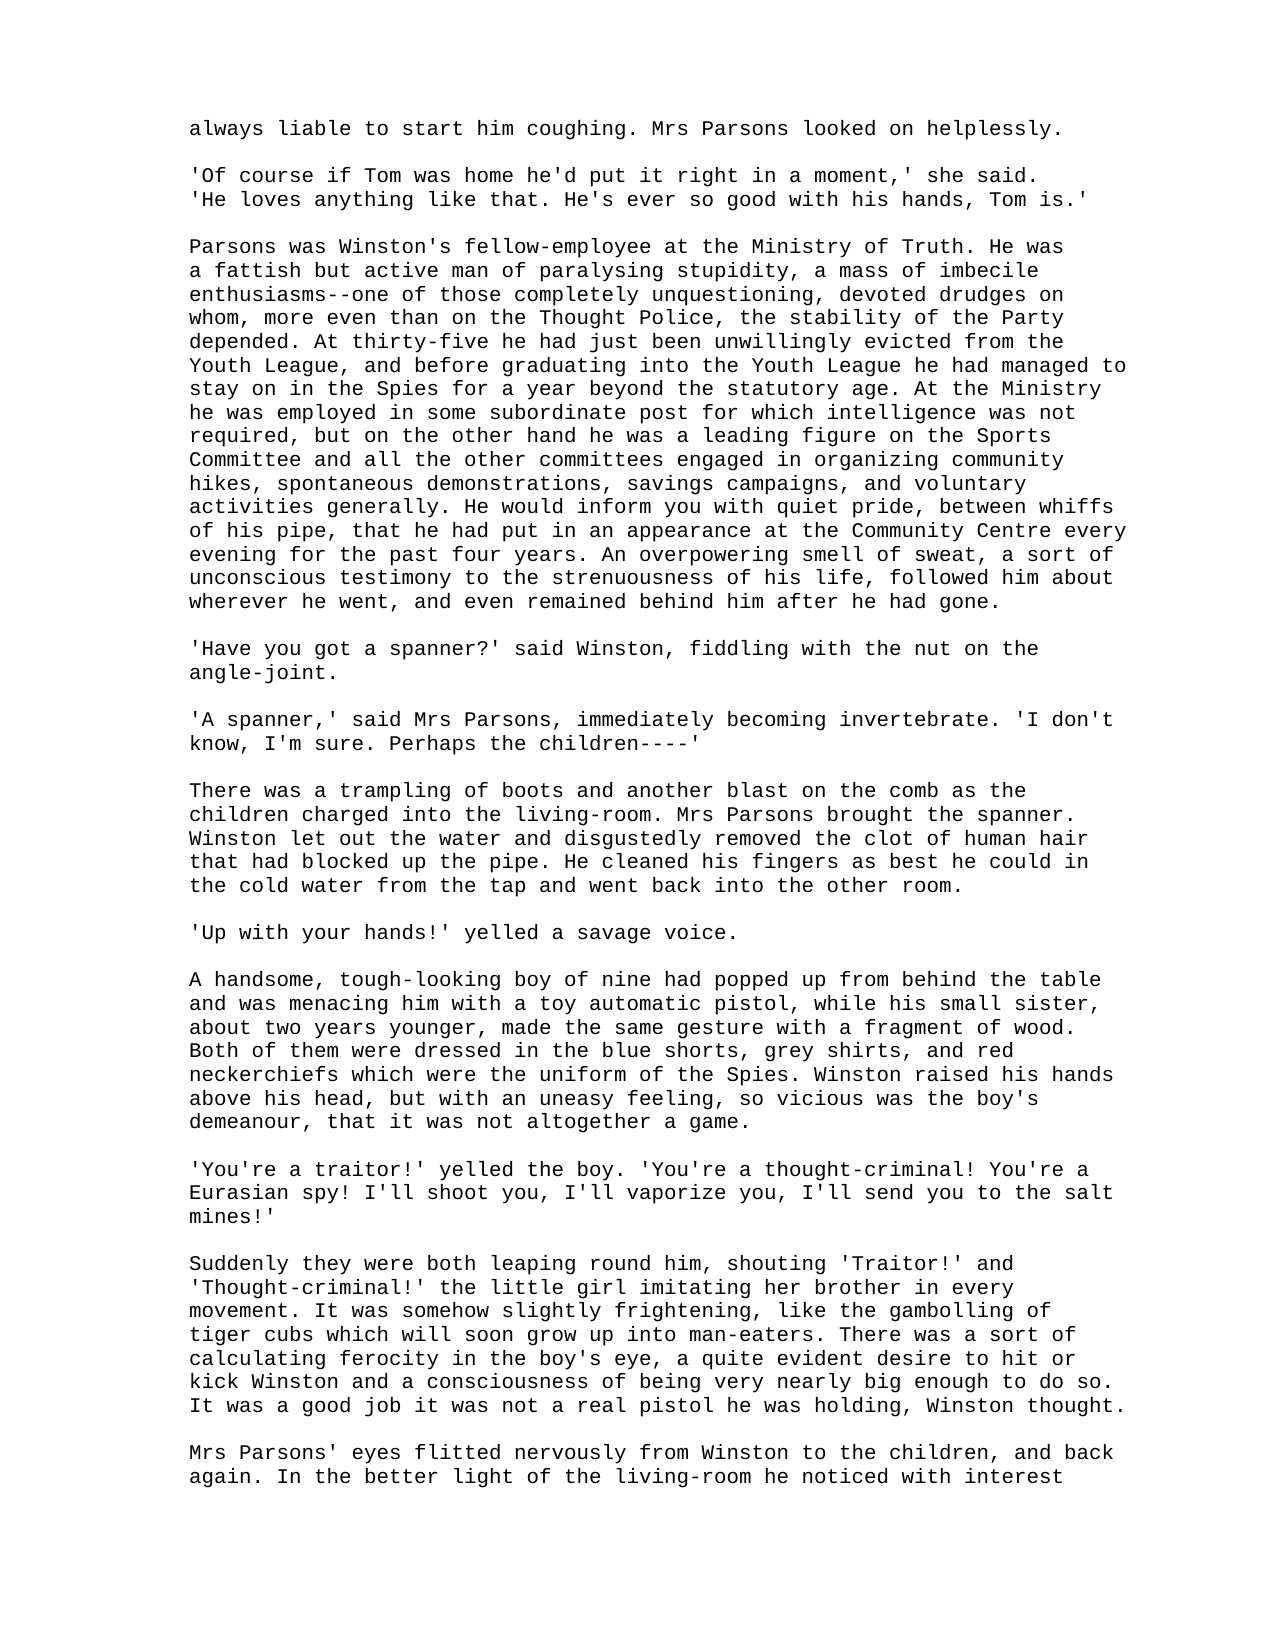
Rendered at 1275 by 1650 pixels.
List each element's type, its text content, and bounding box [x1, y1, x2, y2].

text about two years younger, made the same gesture with a fragment of wood. [189, 1017, 1185, 1040]
text above his head, but with an uneasy feeling, so vicious was the boy's [189, 1088, 1185, 1111]
text hikes, spontaneous demonstrations, savings campaigns, and voluntary [189, 473, 1185, 496]
text again. In the better light of the living-room he noticed with interest [189, 1466, 1185, 1489]
text of his pipe, that he had put in an appearance at the Community Centre every [189, 520, 1185, 544]
text movement. It was somehow slightly frightening, like the gambolling of [189, 1300, 1185, 1324]
text required, but on the other hand he was a leading figure on the Sports [189, 426, 1185, 449]
text Winston let out the water and disgustedly removed the clot of human hair [189, 827, 1185, 851]
text and was menacing him with a toy automatic pistol, while his small sister, [189, 993, 1185, 1017]
text Committee and all the other committees engaged in organizing community [189, 449, 1185, 473]
text Eurasian spy! I'll shoot you, I'll vaporize you, I'll send you to the salt [189, 1182, 1185, 1206]
text stay on in the Spies for a year beyond the statutory age. At the Ministry [189, 378, 1185, 402]
text that had blocked up the pipe. He cleaned his fingers as best he could in [189, 851, 1185, 875]
text enthusiasms--one of those completely unquestioning, devoted drudges on [189, 284, 1185, 307]
text kick Winston and a consciousness of being very nearly big enough to do so. [189, 1371, 1185, 1395]
text he was employed in some subordinate post for which intelligence was not [189, 402, 1185, 426]
text a fattish but active man of paralysing stupidity, a mass of imbecile [189, 260, 1185, 284]
text angle-joint. 'A spanner,' said Mrs Parsons, immediately becoming invertebrate. 'I don't [189, 662, 1185, 733]
text unconscious testimony to the strenuousness of his life, followed him about [189, 567, 1185, 591]
text activities generally. He would inform you with quiet pride, between whiffs [189, 496, 1185, 520]
text know, I'm sure. Perhaps the children----' There was a trampling of boots and another blast on the comb as the [189, 733, 1185, 804]
text tiger cubs which will soon grow up into man-eaters. There was a sort of [189, 1324, 1185, 1348]
text neckerchiefs which were the uniform of the Spies. Winston raised his hands [189, 1064, 1185, 1088]
text demeanour, that it was not altogether a game. 'You're a traitor!' yelled the boy. 'You're a thought-criminal! You're a [189, 1111, 1185, 1182]
text Both of them were dressed in the blue shorts, grey shirts, and red [189, 1040, 1185, 1064]
text It was a good job it was not a real pistol he was holding, Winston thought. Mrs Parsons' eyes flitted nervously from Winston to the children, and back [189, 1395, 1185, 1466]
text evening for the past four years. An overpowering smell of sweat, a sort of [189, 544, 1185, 567]
text mines!' Suddenly they were both leaping round him, shouting 'Traitor!' and [189, 1206, 1185, 1277]
text Youth League, and before graduating into the Youth League he had managed to [189, 354, 1185, 378]
text 'He loves anything like that. He's ever so good with his hands, Tom is.' Parsons was Winston's fellow-employee at the Ministry of Truth. He was [189, 189, 1185, 260]
text whom, more even than on the Thought Police, the stability of the Party [189, 307, 1185, 331]
text children charged into the living-room. Mrs Parsons brought the spanner. [189, 804, 1185, 827]
text 'Thought-criminal!' the little girl imitating her brother in every [189, 1277, 1185, 1300]
text the cold water from the tap and went back into the other room. 'Up with your hands!' yelled a savage voice. A handsome, tough-looking boy of nine had popped up from behind the table [189, 875, 1185, 993]
text always liable to start him coughing. Mrs Parsons looked on helplessly. 'Of course if Tom was home he'd put it right in a moment,' she said. [189, 118, 1185, 189]
text calculating ferocity in the boy's eye, a quite evident desire to hit or [189, 1348, 1185, 1371]
text wherever he went, and even remained behind him after he had gone. 'Have you got a spanner?' said Winston, fiddling with the nut on the [189, 591, 1185, 662]
text depended. At thirty-five he had just been unwillingly evicted from the [189, 331, 1185, 354]
